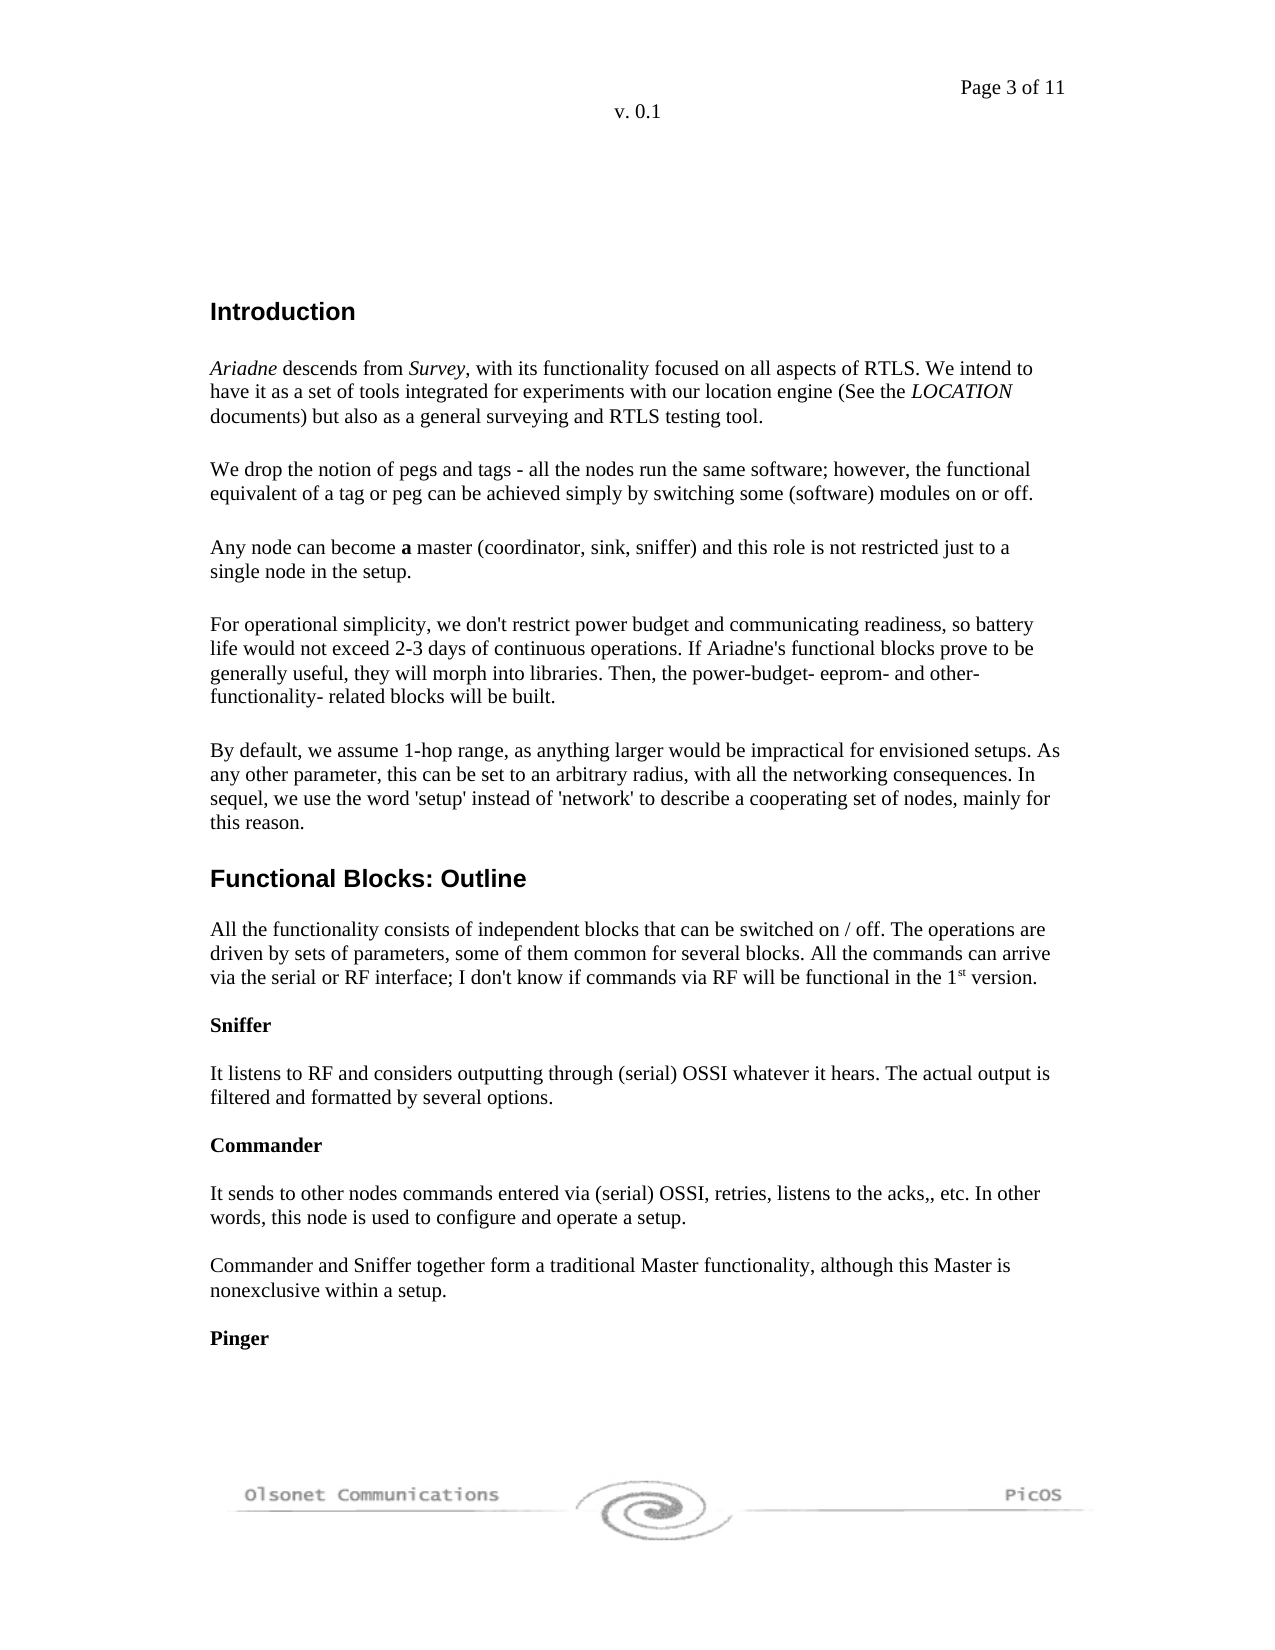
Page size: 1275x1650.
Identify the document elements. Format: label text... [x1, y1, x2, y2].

text It listens to RF and considers outputting through (serial) OSSI whatever it hears. The actual output is filtered and formatted by several options. [210, 1061, 1065, 1109]
text For operational simplicity, we don't restrict power budget and communicating readiness, so battery life would not exceed 2-3 days of continuous operations. If Ariadne's functional blocks prove to be generally useful, they will morph into libraries. Then, the power-budget- eeprom- and other-functionality- related blocks will be built. [210, 612, 1065, 708]
picture [226, 1464, 1094, 1566]
text By default, we assume 1-hop range, as anything larger would be impractical for envisioned setups. As any other parameter, this can be set to an arbitrary radius, with all the networking consequences. In sequel, we use the word 'setup' instead of 'network' to describe a cooperating set of nodes, mainly for this reason. [210, 738, 1065, 834]
subtitle Functional Blocks: Outline [210, 864, 1065, 892]
text Commander and Sniffer together form a traditional Master functionality, although this Master is nonexclusive within a setup. [210, 1253, 1065, 1302]
text Pinger [210, 1326, 1065, 1350]
text Commander [210, 1133, 1065, 1157]
text We drop the notion of pegs and tags - all the nodes run the same software; however, the functional equivalent of a tag or peg can be achieved simply by switching some (software) modules on or off. [210, 457, 1065, 505]
text Ariadne descends from Survey, with its functionality focused on all aspects of RTLS. We intend to have it as a set of tools integrated for experiments with our location engine (See the LOCATION documents) but also as a general surveying and RTLS testing tool. [210, 355, 1065, 428]
text All the functionality consists of independent blocks that can be switched on / off. The operations are driven by sets of parameters, some of them common for several blocks. All the commands can arrive via the serial or RF interface; I don't know if commands via RF will be functional in the 1st version. [210, 917, 1065, 989]
text Any node can become a master (coordinator, sink, sniffer) and this role is not restricted just to a single node in the setup. [210, 535, 1065, 583]
text Sniffer [210, 1013, 1065, 1037]
subtitle Introduction [210, 297, 1065, 326]
text It sends to other nodes commands entered via (serial) OSSI, retries, listens to the acks,, etc. In other words, this node is used to configure and operate a setup. [210, 1181, 1065, 1229]
